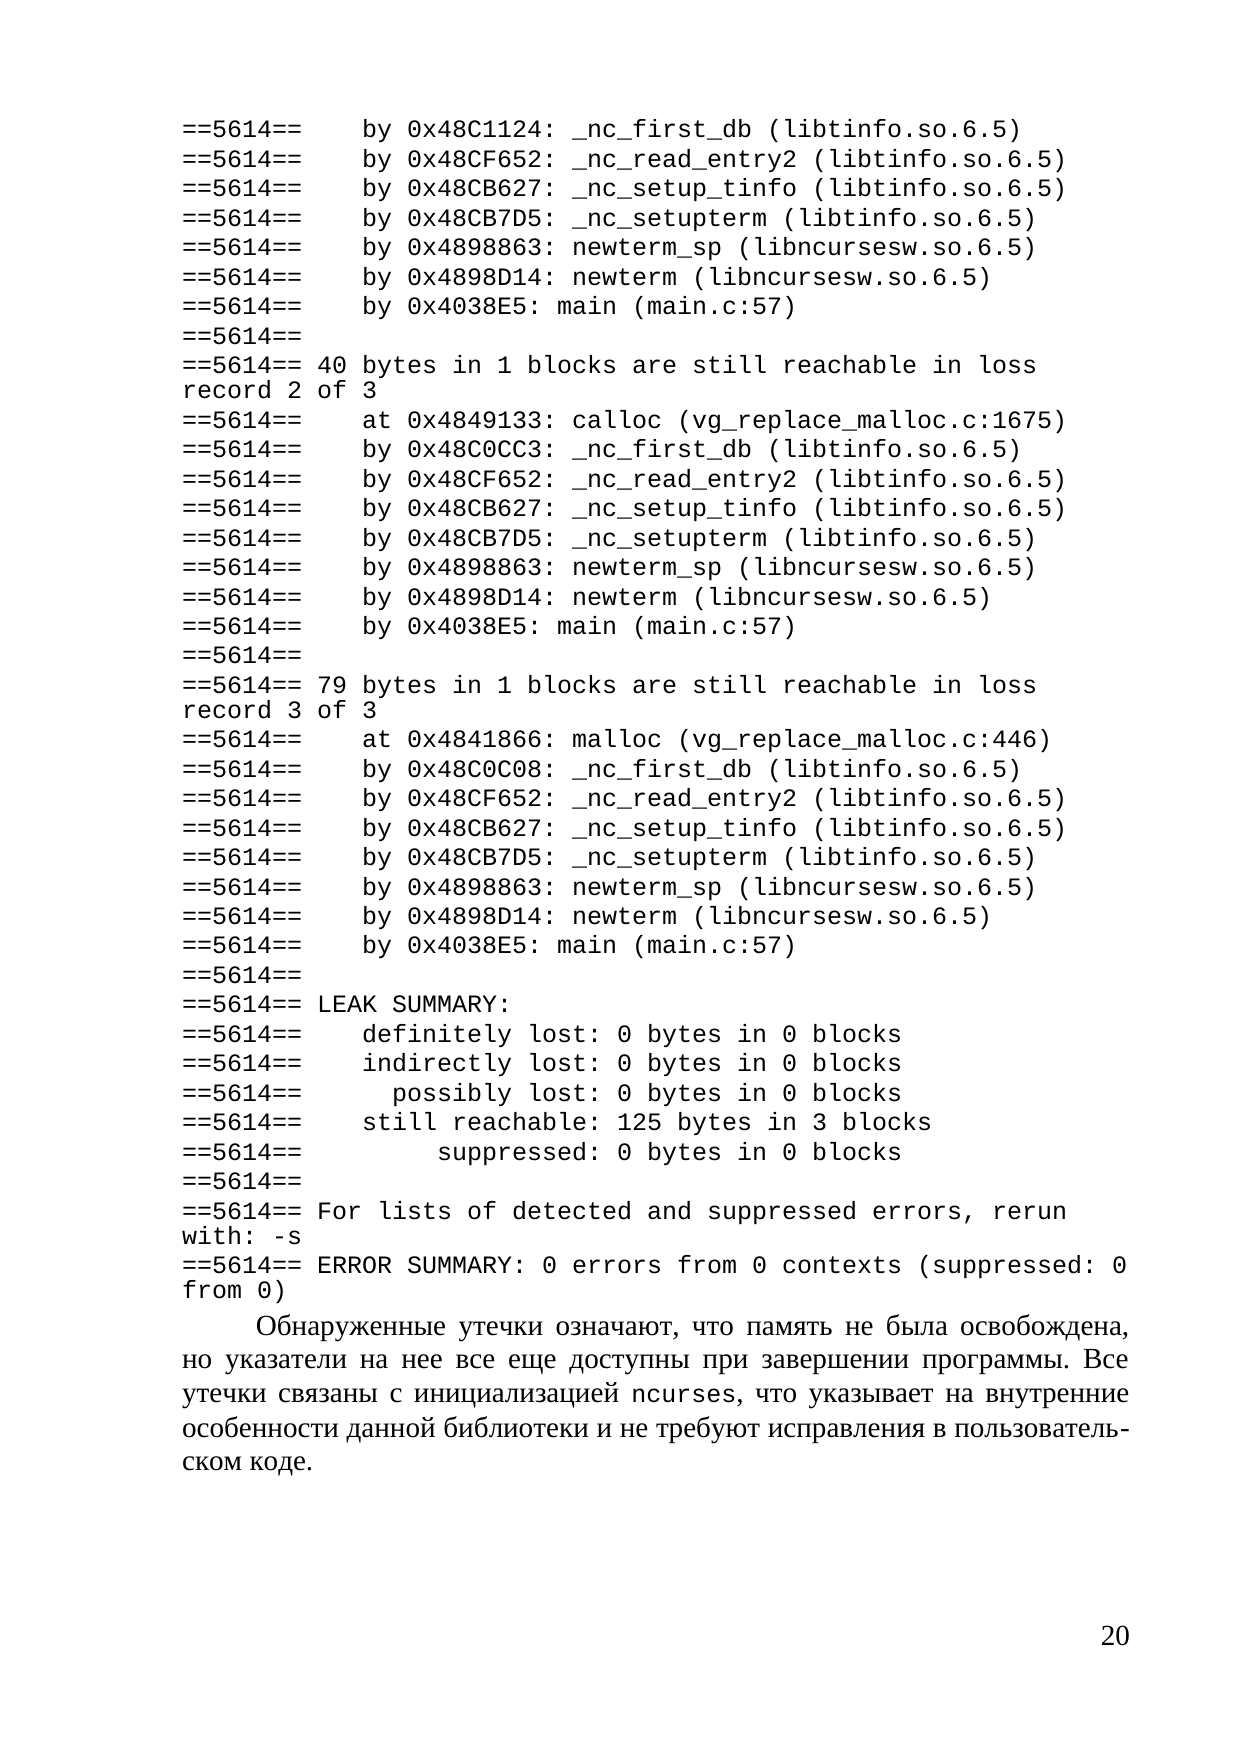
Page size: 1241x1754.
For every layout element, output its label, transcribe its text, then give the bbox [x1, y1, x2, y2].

text ==5614== at 0x4841866: malloc (vg_replace_malloc.c:446) [182, 728, 1130, 753]
text ==5614== possibly lost: 0 bytes in 0 blocks [182, 1082, 1130, 1106]
text ==5614== by 0x48CB7D5: _nc_setupterm (libtinfo.so.6.5) [182, 526, 1130, 551]
text ==5614== by 0x48CF652: _nc_read_entry2 (libtinfo.so.6.5) [182, 787, 1130, 812]
text ==5614== ERROR SUMMARY: 0 errors from 0 contexts (suppressed: 0 from 0) [182, 1254, 1130, 1303]
text ==5614== by 0x4898D14: newterm (libncursesw.so.6.5) [182, 905, 1130, 929]
text Обнаруженные утечки означают, что память не была освобождена, но указатели на нее все еще доступны при завершении программы. Все утечки связаны с инициализацией ncurses, что указывает на внутренние особенно­сти данной библиотеки и не требуют исправления в пользователь­ском коде. [182, 1308, 1130, 1477]
text ==5614== by 0x48C0C08: _nc_first_db (libtinfo.so.6.5) [182, 757, 1130, 782]
text ==5614== by 0x48CB627: _nc_setup_tinfo (libtinfo.so.6.5) [182, 816, 1130, 841]
text ==5614== by 0x4038E5: main (main.c:57) [182, 295, 1130, 320]
text ==5614== LEAK SUMMARY: [182, 993, 1130, 1018]
text ==5614== by 0x48CF652: _nc_read_entry2 (libtinfo.so.6.5) [182, 467, 1130, 492]
text ==5614== 40 bytes in 1 blocks are still reachable in loss record 2 of 3 [182, 354, 1130, 403]
text ==5614== by 0x4898863: newterm_sp (libncursesw.so.6.5) [182, 556, 1130, 580]
text ==5614== by 0x48CF652: _nc_read_entry2 (libtinfo.so.6.5) [182, 148, 1130, 172]
text ==5614== by 0x48C0CC3: _nc_first_db (libtinfo.so.6.5) [182, 438, 1130, 462]
text ==5614== by 0x48CB627: _nc_setup_tinfo (libtinfo.so.6.5) [182, 177, 1130, 202]
text ==5614== by 0x4898D14: newterm (libncursesw.so.6.5) [182, 266, 1130, 290]
text ==5614== at 0x4849133: calloc (vg_replace_malloc.c:1675) [182, 408, 1130, 433]
text ==5614== definitely lost: 0 bytes in 0 blocks [182, 1023, 1130, 1047]
text ==5614== by 0x48CB627: _nc_setup_tinfo (libtinfo.so.6.5) [182, 497, 1130, 521]
text ==5614== by 0x4038E5: main (main.c:57) [182, 614, 1130, 639]
text ==5614== [182, 1170, 1130, 1195]
text ==5614== still reachable: 125 bytes in 3 blocks [182, 1111, 1130, 1136]
text ==5614== by 0x4898863: newterm_sp (libncursesw.so.6.5) [182, 875, 1130, 900]
text ==5614== by 0x48CB7D5: _nc_setupterm (libtinfo.so.6.5) [182, 846, 1130, 871]
text ==5614== [182, 964, 1130, 988]
text ==5614== For lists of detected and suppressed errors, rerun with: -s [182, 1199, 1130, 1249]
text ==5614== [182, 644, 1130, 669]
text ==5614== by 0x48CB7D5: _nc_setupterm (libtinfo.so.6.5) [182, 207, 1130, 231]
text ==5614== by 0x4898D14: newterm (libncursesw.so.6.5) [182, 585, 1130, 610]
text ==5614== indirectly lost: 0 bytes in 0 blocks [182, 1052, 1130, 1077]
text ==5614== 79 bytes in 1 blocks are still reachable in loss record 3 of 3 [182, 673, 1130, 723]
text ==5614== suppressed: 0 bytes in 0 blocks [182, 1141, 1130, 1165]
text ==5614== by 0x4898863: newterm_sp (libncursesw.so.6.5) [182, 236, 1130, 261]
text ==5614== [182, 324, 1130, 349]
text ==5614== by 0x48C1124: _nc_first_db (libtinfo.so.6.5) [182, 118, 1130, 143]
text ==5614== by 0x4038E5: main (main.c:57) [182, 934, 1130, 959]
